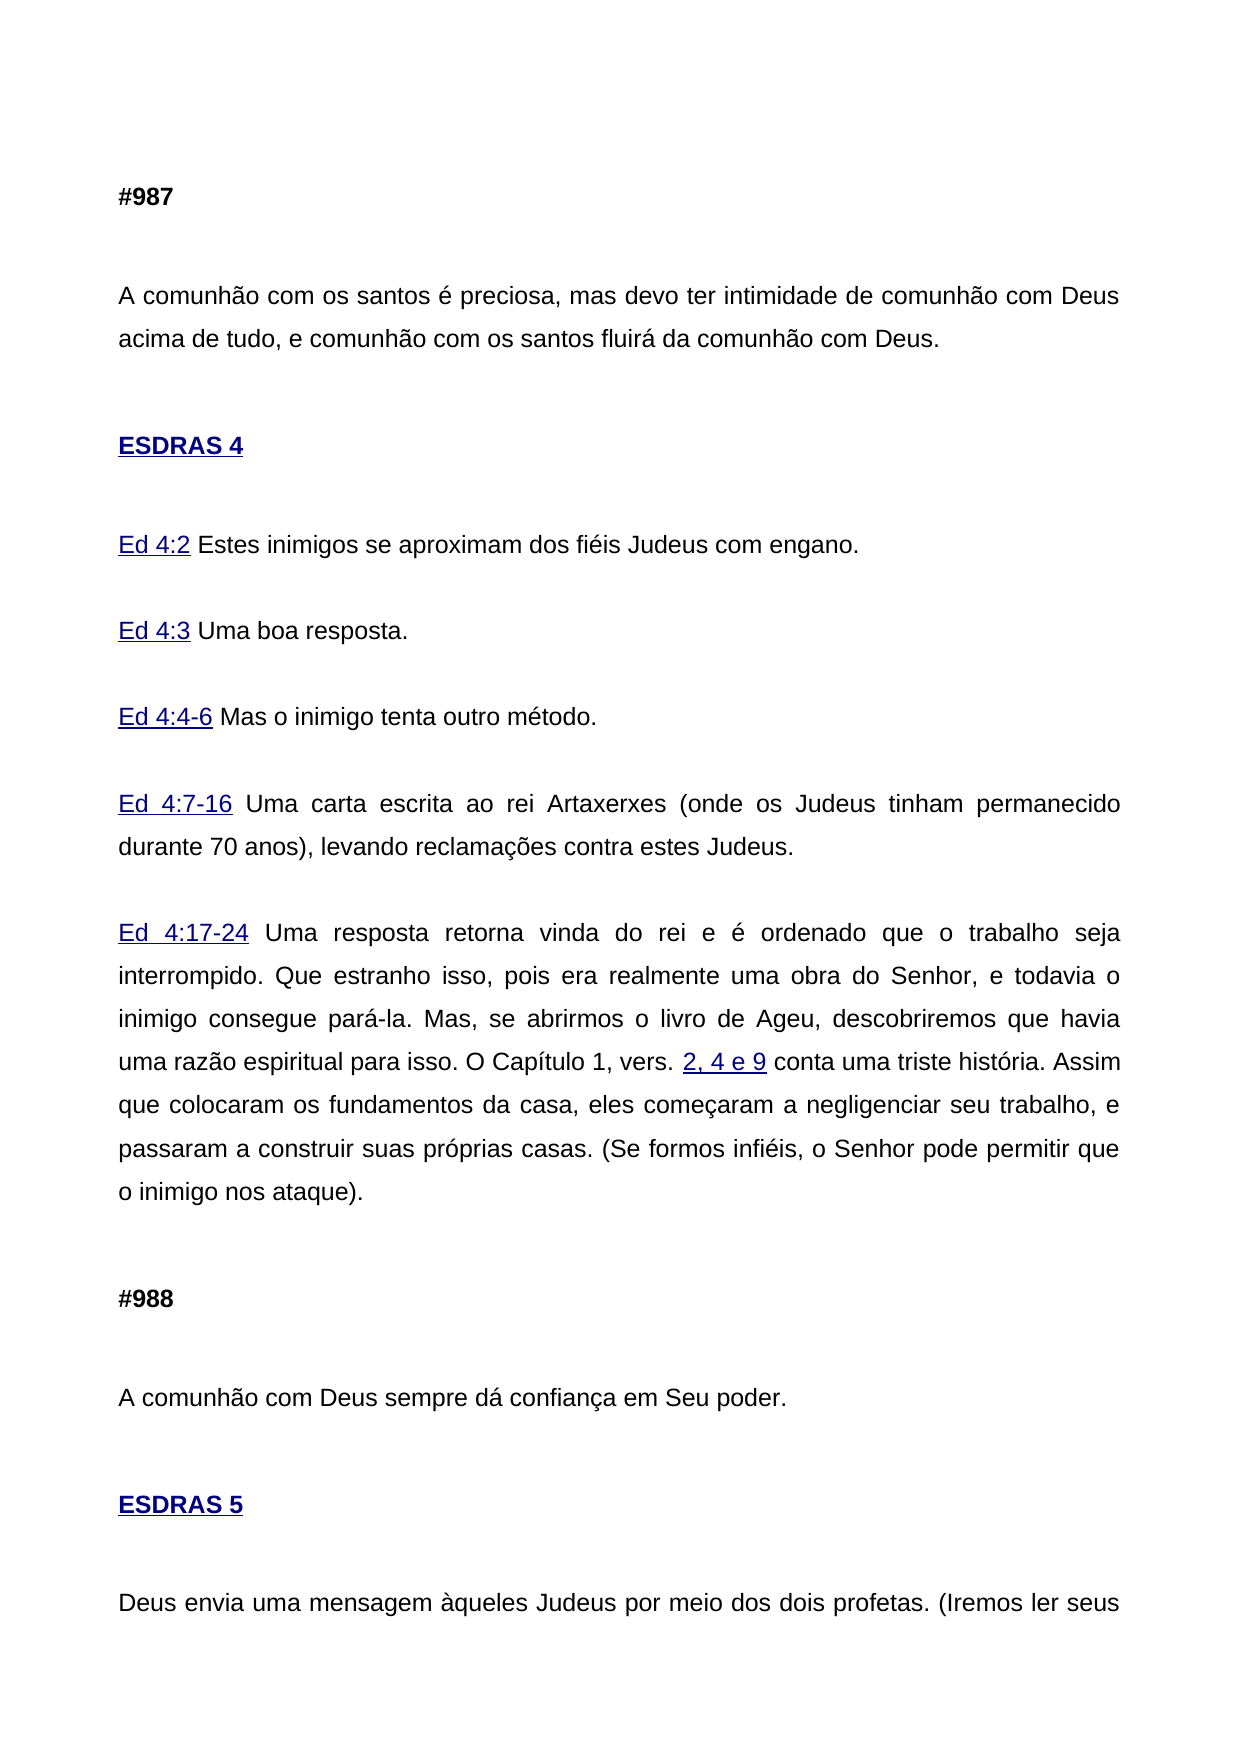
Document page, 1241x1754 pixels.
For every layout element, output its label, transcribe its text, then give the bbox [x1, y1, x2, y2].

text Ed 4:2 Estes inimigos se aproximam dos fiéis Judeus com engano. [118, 530, 1122, 558]
text A comunhão com os santos é preciosa, mas devo ter intimidade de comunhão com Deus acima de tudo, e comunhão com os santos fluirá da comunhão com Deus. [118, 281, 1122, 353]
text Ed 4:7-16 Uma carta escrita ao rei Artaxerxes (onde os Judeus tinham permanecido durante 70 anos), levando reclamações contra estes Judeus. [118, 788, 1122, 860]
subtitle ESDRAS 4 [118, 431, 1122, 460]
text Ed 4:4-6 Mas o inimigo tenta outro método. [118, 702, 1122, 731]
text Deus envia uma mensagem àqueles Judeus por meio dos dois profetas. (Iremos ler seus [118, 1588, 1122, 1617]
subtitle #987 [118, 182, 1122, 211]
subtitle #988 [118, 1284, 1122, 1312]
text A comunhão com Deus sempre dá confiança em Seu poder. [118, 1382, 1122, 1411]
text Ed 4:17-24 Uma resposta retorna vinda do rei e é ordenado que o trabalho seja interrompido. Que estranho isso, pois era realmente uma obra do Senhor, e todavia o inimigo consegue pará-la. Mas, se abrirmos o livro de Ageu, descobriremos que havia uma razão espiritual para isso. O Capítulo 1, vers. 2, 4 e 9 conta uma triste história. Assim que colocaram os fundamentos da casa, eles começaram a negligenciar seu trabalho, e passaram a construir suas próprias casas. (Se formos infiéis, o Senhor pode permitir que o inimigo nos ataque). [118, 918, 1122, 1205]
subtitle ESDRAS 5 [118, 1489, 1122, 1518]
text Ed 4:3 Uma boa resposta. [118, 616, 1122, 645]
